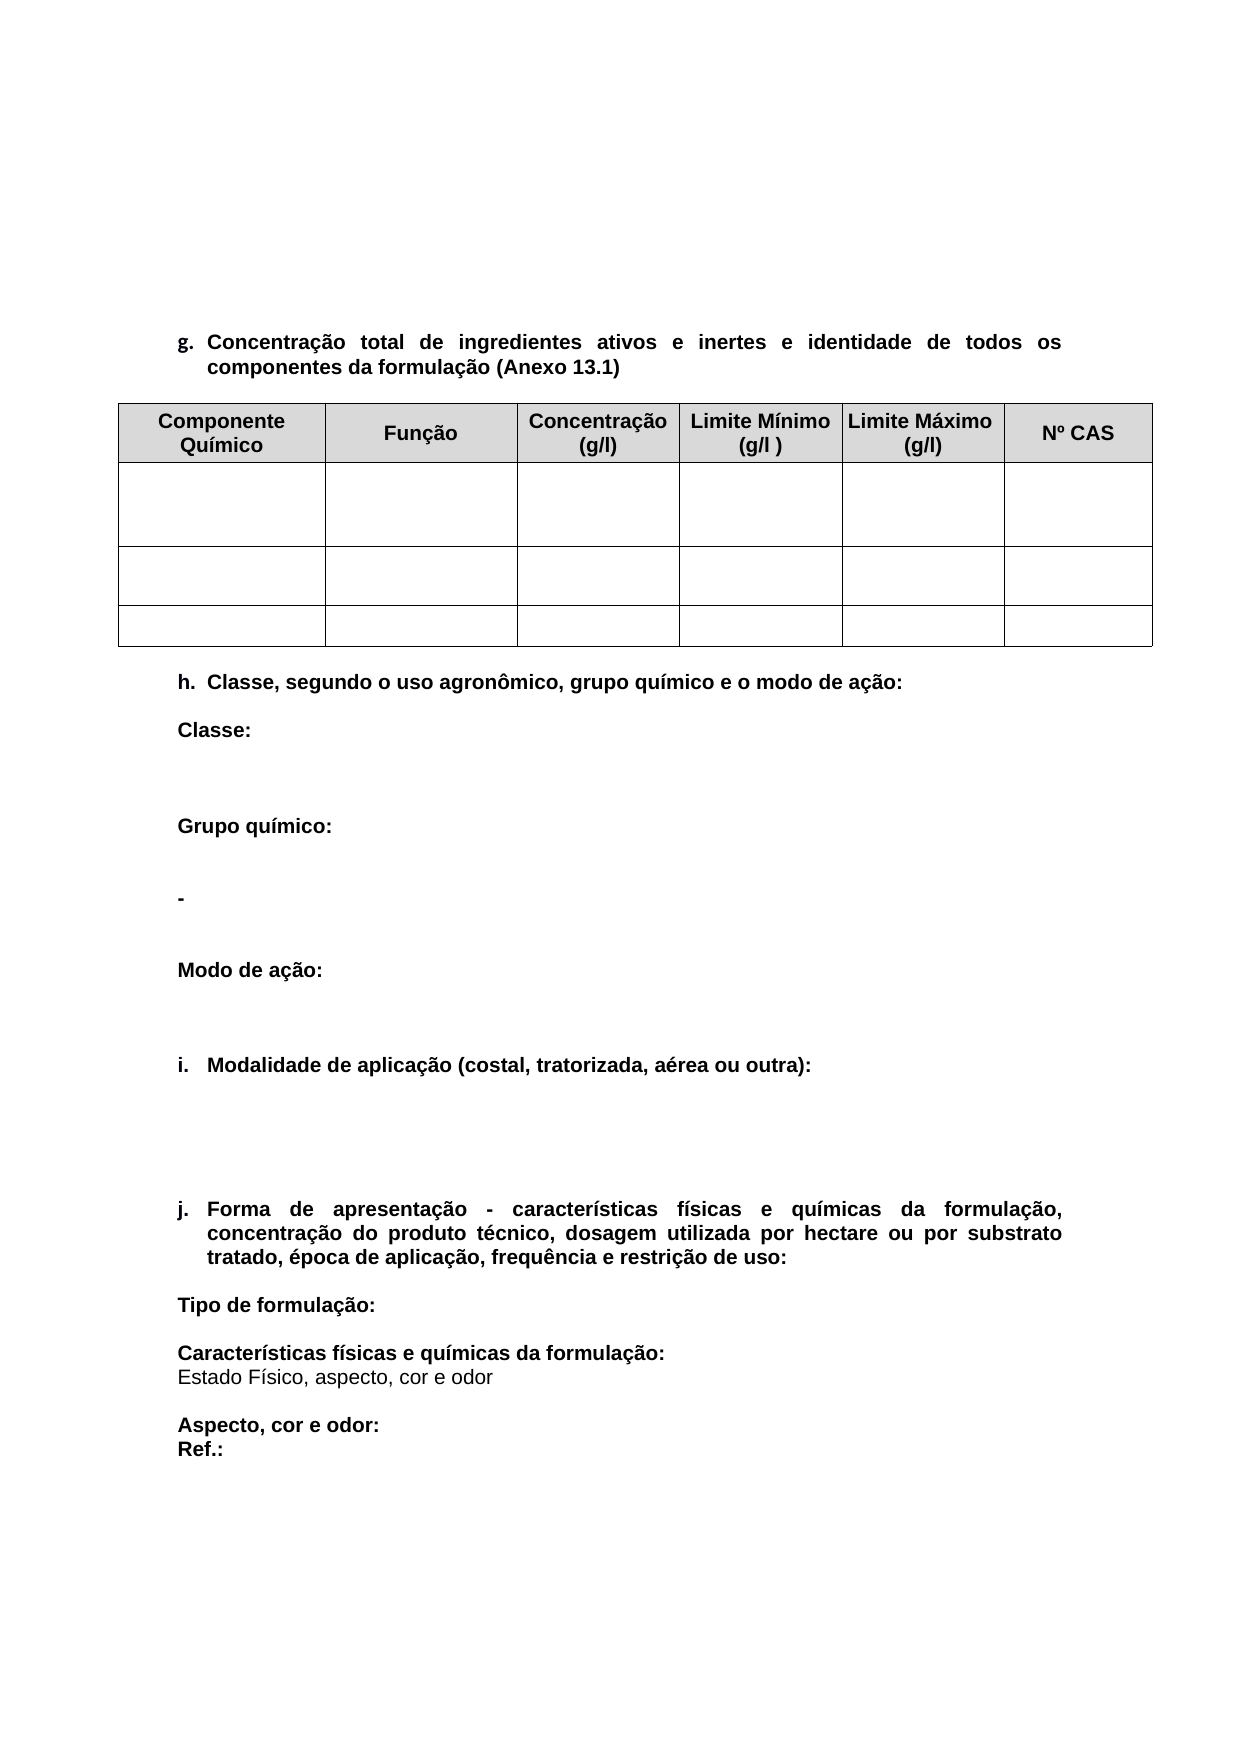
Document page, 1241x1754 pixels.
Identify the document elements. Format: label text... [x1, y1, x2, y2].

text Grupo químico: [177, 814, 1063, 838]
text Modo de ação: [177, 957, 1063, 981]
text Características físicas e químicas da formulação: [177, 1341, 1063, 1365]
table_header Limite Mínimo (g/l ) [680, 404, 842, 462]
list Forma de apresentação - características físicas e químicas da formulação, concentração do produto técnico, dosagem utilizada por hectare ou por substrato tratado, época de aplicação, frequência e restrição de uso: [177, 1197, 1063, 1269]
text <o.mode_of_action> [177, 1005, 1063, 1029]
table_cell </for> [119, 606, 325, 646]
table_header Limite Máximo (g/l) [843, 404, 1004, 462]
table_header Função [326, 404, 517, 462]
text Estado Físico, aspecto, cor e odor [177, 1365, 1063, 1389]
text - <cqq.ingredient_id.ingredient_group_id.name> [177, 886, 1063, 909]
table_cell [1005, 606, 1152, 646]
table_header Componente Químico [119, 404, 325, 462]
table_cell [843, 463, 1004, 546]
text Aspecto, cor e odor: <study.name> [177, 1413, 1063, 1437]
table_cell [326, 463, 517, 546]
table_cell [1005, 463, 1152, 546]
table_cell [680, 606, 842, 646]
text Classe: [177, 718, 1063, 742]
text </for> [177, 909, 1063, 933]
table_cell [1005, 547, 1152, 605]
text <o.agronomic_class_id.name> [177, 766, 1063, 790]
table_header Nº CAS [1005, 404, 1152, 462]
table_cell <cqq.ingredient_id.name> [119, 547, 325, 605]
table_cell [518, 463, 679, 546]
table_cell <cqq.ingredient_function_id.name> [326, 547, 517, 605]
table_cell [843, 547, 1004, 605]
text <for each="cqq in cqqs(o,'chemical')"> [177, 862, 1063, 886]
table_header Concentração (g/l) [518, 404, 679, 462]
text Tipo de formulação: <o.formulation_type_id.name> [177, 1293, 1063, 1317]
table_cell [518, 606, 679, 646]
list Concentração total de ingredientes ativos e inertes e identidade de todos os componentes da formulação (Anexo 13.1) [177, 327, 1063, 379]
list Classe, segundo o uso agronômico, grupo químico e o modo de ação: [177, 670, 1063, 694]
table_cell [326, 606, 517, 646]
table_cell [518, 547, 679, 605]
list Modalidade de aplicação (costal, tratorizada, aérea ou outra): [177, 1053, 1063, 1077]
table_cell [680, 463, 842, 546]
text <for each="inf in informations(o, 'Modalidade de aplicação','approved')"> [177, 1101, 1063, 1125]
table_cell <for each="cqq in cqqs(o,'chemical')"> [119, 463, 325, 546]
text </for> [177, 1149, 1063, 1173]
text <for each="study in studies(o, 'Densidade')"> [177, 1508, 1063, 1532]
text <for each="study in studies(o, 'Estado Físico, aspecto, cor e odor')"> [177, 1389, 1063, 1413]
text </for> [177, 1461, 1063, 1484]
text Ref.: <study.reference> [177, 1437, 1063, 1461]
text <inf> [177, 1125, 1063, 1149]
table_cell [843, 606, 1004, 646]
table_cell [680, 547, 842, 605]
text <o.formulated_product_id.name> [177, 279, 1063, 303]
